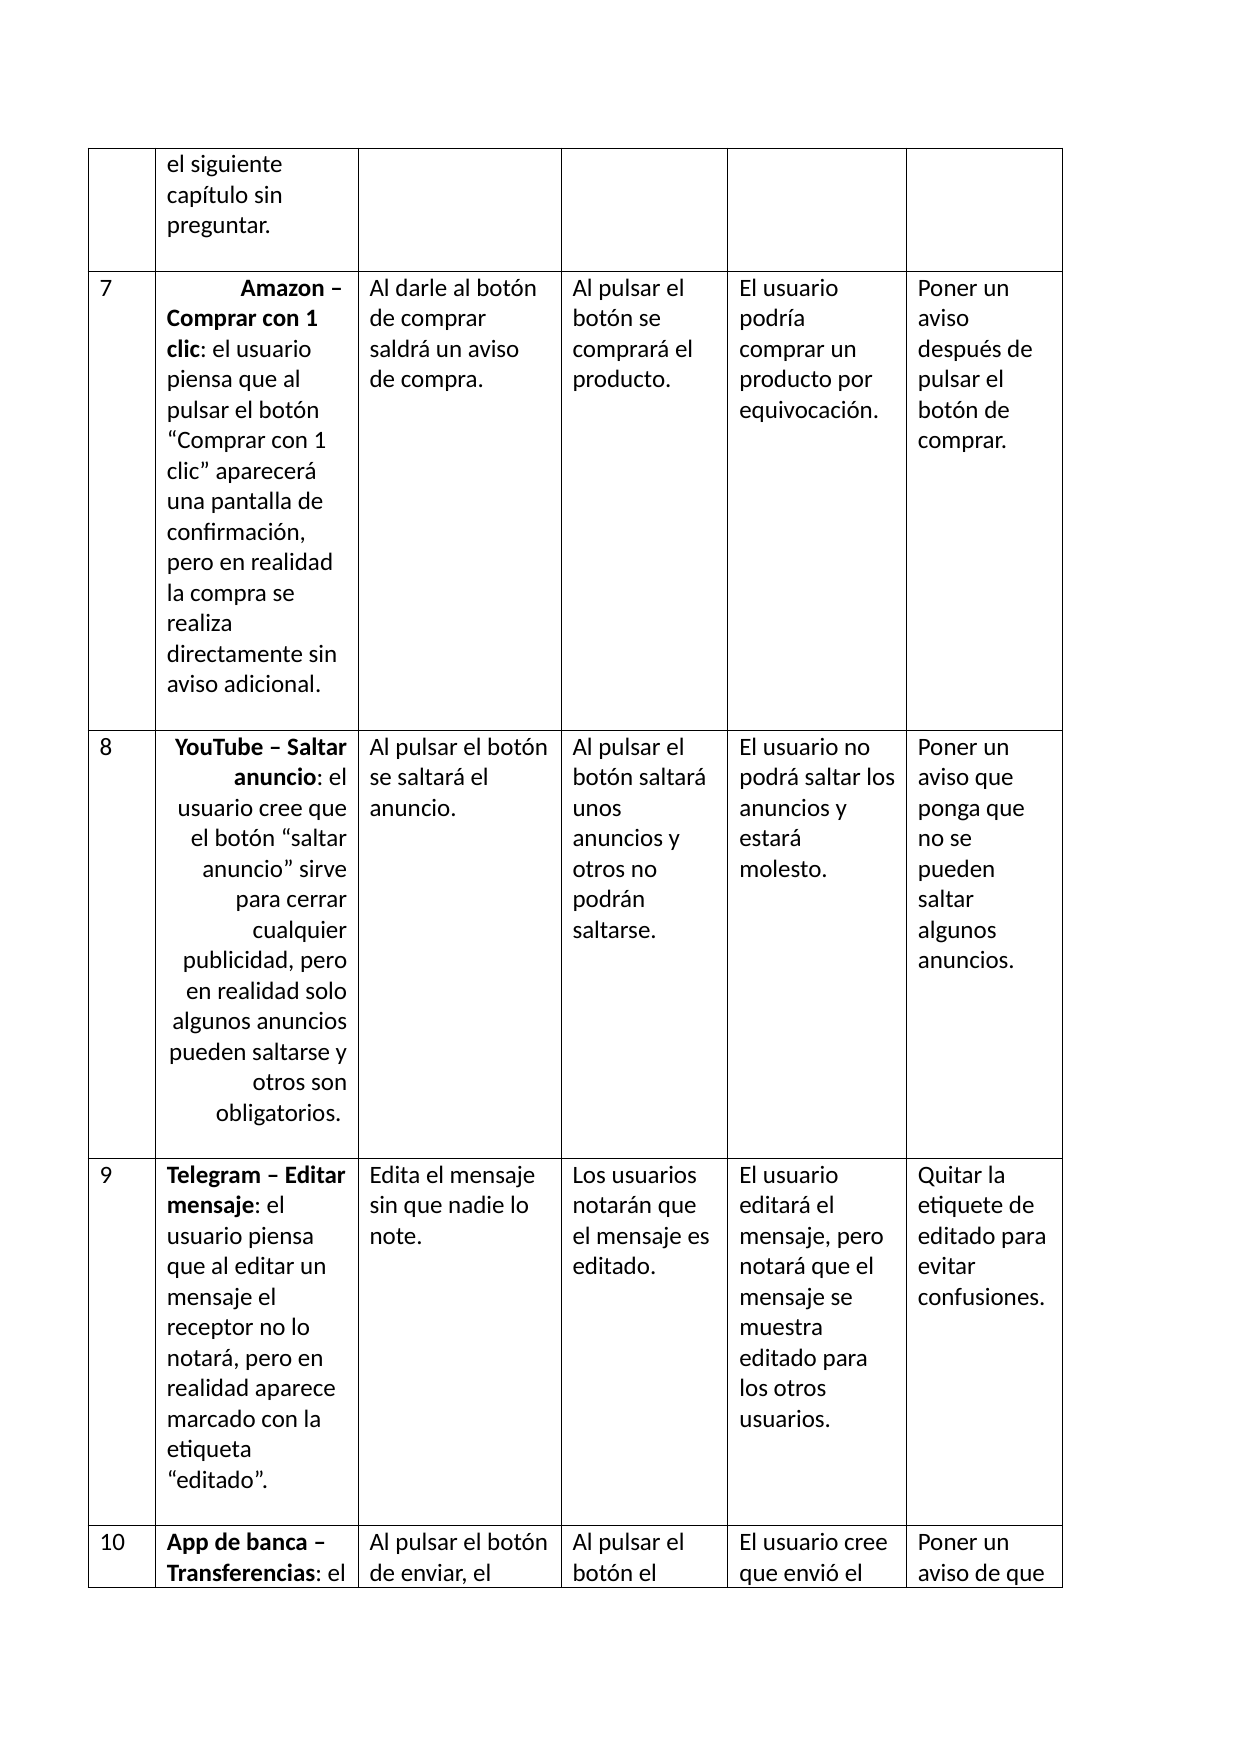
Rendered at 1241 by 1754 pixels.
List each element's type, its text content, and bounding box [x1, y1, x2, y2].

table_cell App de banca – Transferencias: el [156, 1526, 358, 1587]
table_cell Los usuarios notarán que el mensaje es editado. [562, 1159, 727, 1525]
table_cell El usuario editará el mensaje, pero notará que el mensaje se muestra editado para los otros usuarios. [728, 1159, 906, 1525]
table_cell Telegram – Editar mensaje: el usuario piensa que al editar un mensaje el receptor no lo notará, pero en realidad aparece marcado con la etiqueta “editado”. [156, 1159, 358, 1525]
table_cell el siguiente capítulo sin preguntar. [156, 149, 358, 271]
table_cell Al darle al botón de comprar saldrá un aviso de compra. [359, 272, 561, 729]
table_cell Al pulsar el botón el [562, 1526, 727, 1587]
table_cell [359, 149, 561, 271]
table_cell 10 [89, 1526, 155, 1587]
table_cell El usuario cree que envió el [728, 1526, 906, 1587]
table_cell [728, 149, 906, 271]
table_cell Poner un aviso que ponga que no se pueden saltar algunos anuncios. [907, 731, 1062, 1158]
table_cell 9 [89, 1159, 155, 1525]
table_cell El usuario podría comprar un producto por equivocación. [728, 272, 906, 729]
table_cell 8 [89, 731, 155, 1158]
table_cell [907, 149, 1062, 271]
table_cell Poner un aviso de que [907, 1526, 1062, 1587]
table_cell Al pulsar el botón saltará unos anuncios y otros no podrán saltarse. [562, 731, 727, 1158]
table_cell El usuario no podrá saltar los anuncios y estará molesto. [728, 731, 906, 1158]
table_cell [562, 149, 727, 271]
table_cell 7 [89, 272, 155, 729]
table_cell Quitar la etiquete de editado para evitar confusiones. [907, 1159, 1062, 1525]
table_cell Amazon – Comprar con 1 clic: el usuario piensa que al pulsar el botón “Comprar con 1 clic” aparecerá una pantalla de confirmación, pero en realidad la compra se realiza directamente sin aviso adicional. [156, 272, 358, 729]
table_cell Poner un aviso después de pulsar el botón de comprar. [907, 272, 1062, 729]
table_cell Al pulsar el botón de enviar, el [359, 1526, 561, 1587]
table_cell Edita el mensaje sin que nadie lo note. [359, 1159, 561, 1525]
table_cell Al pulsar el botón se saltará el anuncio. [359, 731, 561, 1158]
table_cell [89, 149, 155, 271]
table_cell YouTube – Saltar anuncio: el usuario cree que el botón “saltar anuncio” sirve para cerrar cualquier publicidad, pero en realidad solo algunos anuncios pueden saltarse y otros son obligatorios. [156, 731, 358, 1158]
table_cell Al pulsar el botón se comprará el producto. [562, 272, 727, 729]
